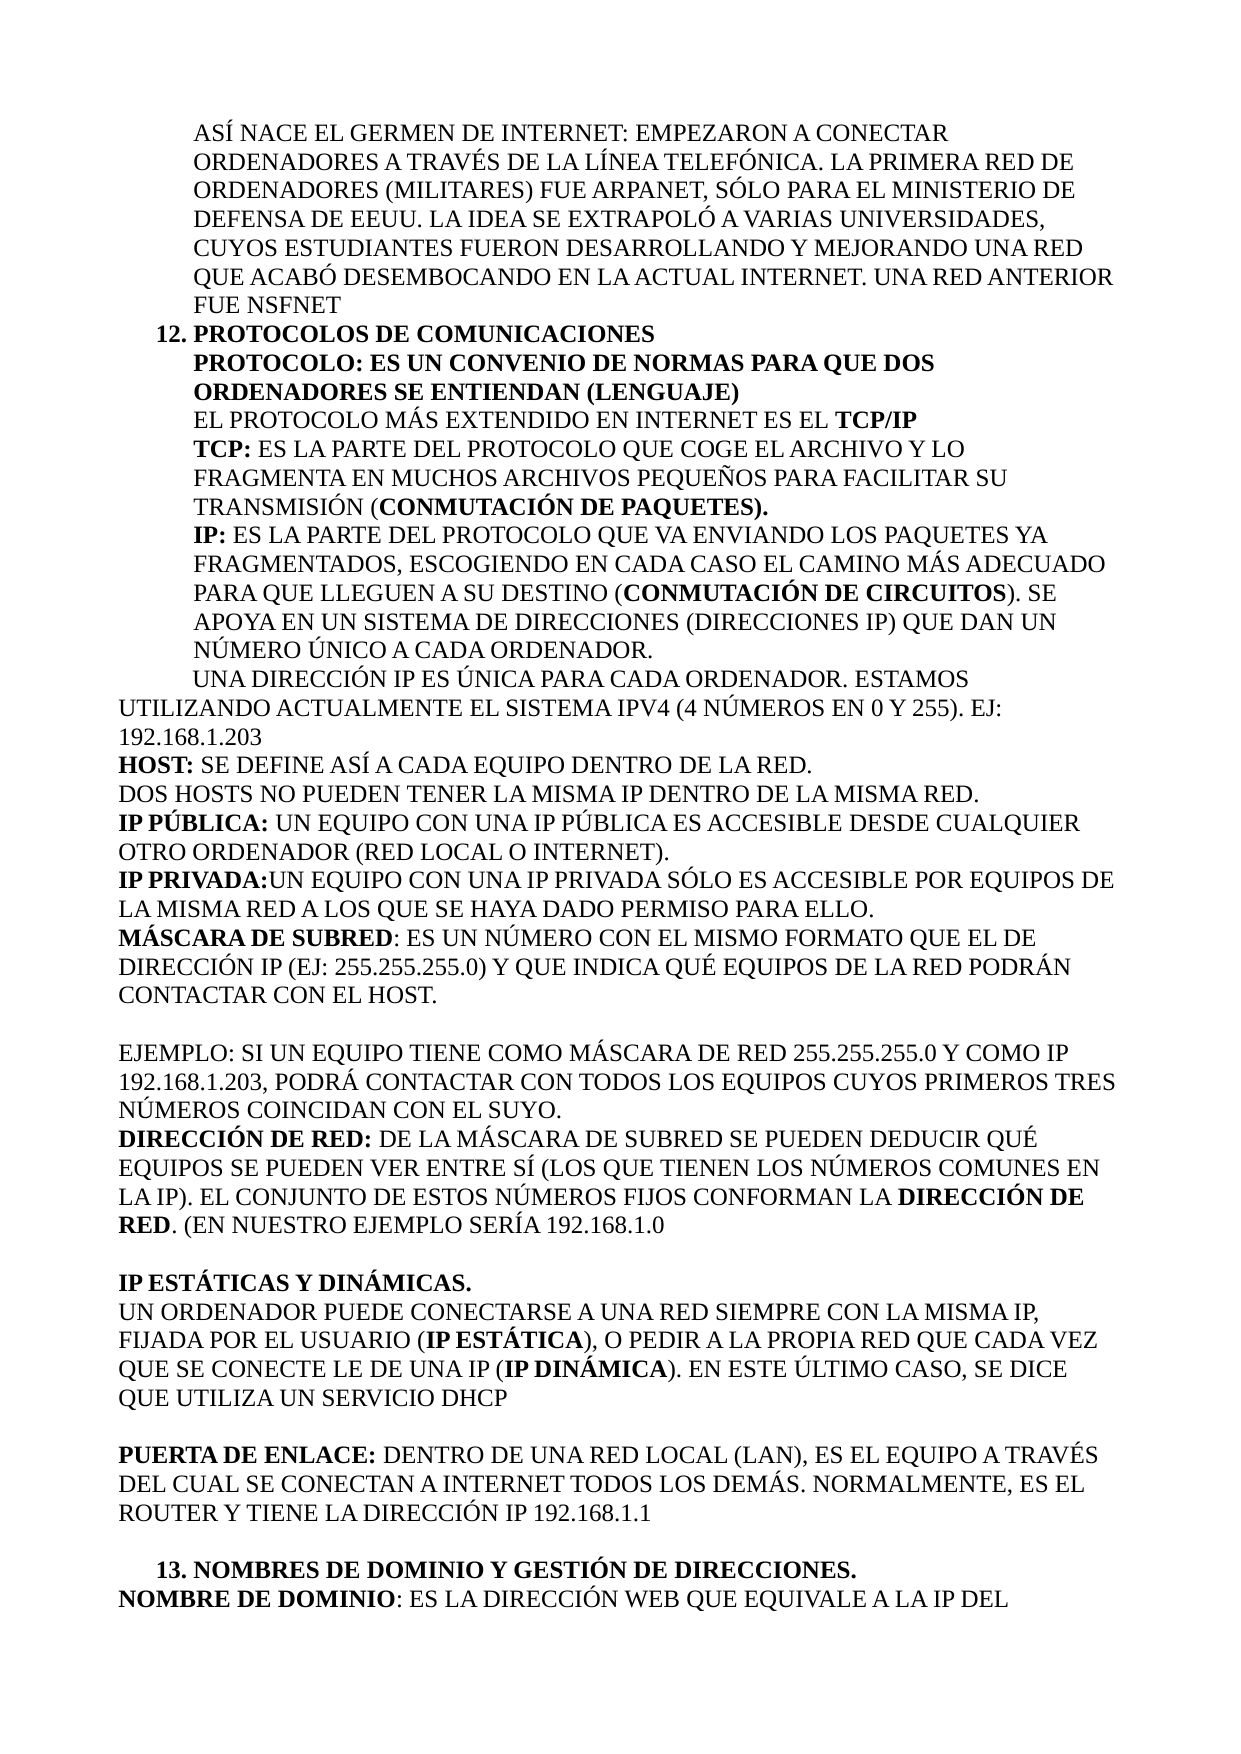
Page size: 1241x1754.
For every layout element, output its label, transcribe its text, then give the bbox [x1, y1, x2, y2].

list PROTOCOLO: ES UN CONVENIO DE NORMAS PARA QUE DOS ORDENADORES SE ENTIENDAN (LENGUAJE) [156, 348, 1122, 406]
list ASÍ NACE EL GERMEN DE INTERNET: EMPEZARON A CONECTAR ORDENADORES A TRAVÉS DE LA LÍNEA TELEFÓNICA. LA PRIMERA RED DE ORDENADORES (MILITARES) FUE ARPANET, SÓLO PARA EL MINISTERIO DE DEFENSA DE EEUU. LA IDEA SE EXTRAPOLÓ A VARIAS UNIVERSIDADES, CUYOS ESTUDIANTES FUERON DESARROLLANDO Y MEJORANDO UNA RED QUE ACABÓ DESEMBOCANDO EN LA ACTUAL INTERNET. UNA RED ANTERIOR FUE NSFNET [156, 118, 1122, 319]
text NOMBRE DE DOMINIO: ES LA DIRECCIÓN WEB QUE EQUIVALE A LA IP DEL [118, 1584, 1122, 1613]
text HOST: SE DEFINE ASÍ A CADA EQUIPO DENTRO DE LA RED. [118, 751, 1122, 779]
text DOS HOSTS NO PUEDEN TENER LA MISMA IP DENTRO DE LA MISMA RED. [118, 779, 1122, 808]
text UN ORDENADOR PUEDE CONECTARSE A UNA RED SIEMPRE CON LA MISMA IP, FIJADA POR EL USUARIO (IP ESTÁTICA), O PEDIR A LA PROPIA RED QUE CADA VEZ QUE SE CONECTE LE DE UNA IP (IP DINÁMICA). EN ESTE ÚLTIMO CASO, SE DICE QUE UTILIZA UN SERVICIO DHCP [118, 1297, 1122, 1412]
text DIRECCIÓN DE RED: DE LA MÁSCARA DE SUBRED SE PUEDEN DEDUCIR QUÉ EQUIPOS SE PUEDEN VER ENTRE SÍ (LOS QUE TIENEN LOS NÚMEROS COMUNES EN LA IP). EL CONJUNTO DE ESTOS NÚMEROS FIJOS CONFORMAN LA DIRECCIÓN DE RED. (EN NUESTRO EJEMPLO SERÍA 192.168.1.0 [118, 1124, 1122, 1239]
list NOMBRES DE DOMINIO Y GESTIÓN DE DIRECCIONES. [156, 1556, 1122, 1584]
text UNA DIRECCIÓN IP ES ÚNICA PARA CADA ORDENADOR. ESTAMOS UTILIZANDO ACTUALMENTE EL SISTEMA IPV4 (4 NÚMEROS EN 0 Y 255). EJ: 192.168.1.203 [118, 664, 1122, 751]
text IP PRIVADA:UN EQUIPO CON UNA IP PRIVADA SÓLO ES ACCESIBLE POR EQUIPOS DE LA MISMA RED A LOS QUE SE HAYA DADO PERMISO PARA ELLO. [118, 866, 1122, 923]
text IP ESTÁTICAS Y DINÁMICAS. [118, 1268, 1122, 1297]
text PUERTA DE ENLACE: DENTRO DE UNA RED LOCAL (LAN), ES EL EQUIPO A TRAVÉS DEL CUAL SE CONECTAN A INTERNET TODOS LOS DEMÁS. NORMALMENTE, ES EL ROUTER Y TIENE LA DIRECCIÓN IP 192.168.1.1 [118, 1441, 1122, 1527]
text MÁSCARA DE SUBRED: ES UN NÚMERO CON EL MISMO FORMATO QUE EL DE DIRECCIÓN IP (EJ: 255.255.255.0) Y QUE INDICA QUÉ EQUIPOS DE LA RED PODRÁN CONTACTAR CON EL HOST. [118, 923, 1122, 1009]
list IP: ES LA PARTE DEL PROTOCOLO QUE VA ENVIANDO LOS PAQUETES YA FRAGMENTADOS, ESCOGIENDO EN CADA CASO EL CAMINO MÁS ADECUADO PARA QUE LLEGUEN A SU DESTINO (CONMUTACIÓN DE CIRCUITOS). SE APOYA EN UN SISTEMA DE DIRECCIONES (DIRECCIONES IP) QUE DAN UN NÚMERO ÚNICO A CADA ORDENADOR. [156, 521, 1122, 664]
list EL PROTOCOLO MÁS EXTENDIDO EN INTERNET ES EL TCP/IP [156, 406, 1122, 434]
list PROTOCOLOS DE COMUNICACIONES [156, 319, 1122, 348]
list TCP: ES LA PARTE DEL PROTOCOLO QUE COGE EL ARCHIVO Y LO FRAGMENTA EN MUCHOS ARCHIVOS PEQUEÑOS PARA FACILITAR SU TRANSMISIÓN (CONMUTACIÓN DE PAQUETES). [156, 434, 1122, 521]
text IP PÚBLICA: UN EQUIPO CON UNA IP PÚBLICA ES ACCESIBLE DESDE CUALQUIER OTRO ORDENADOR (RED LOCAL O INTERNET). [118, 808, 1122, 866]
text EJEMPLO: SI UN EQUIPO TIENE COMO MÁSCARA DE RED 255.255.255.0 Y COMO IP 192.168.1.203, PODRÁ CONTACTAR CON TODOS LOS EQUIPOS CUYOS PRIMEROS TRES NÚMEROS COINCIDAN CON EL SUYO. [118, 1038, 1122, 1124]
